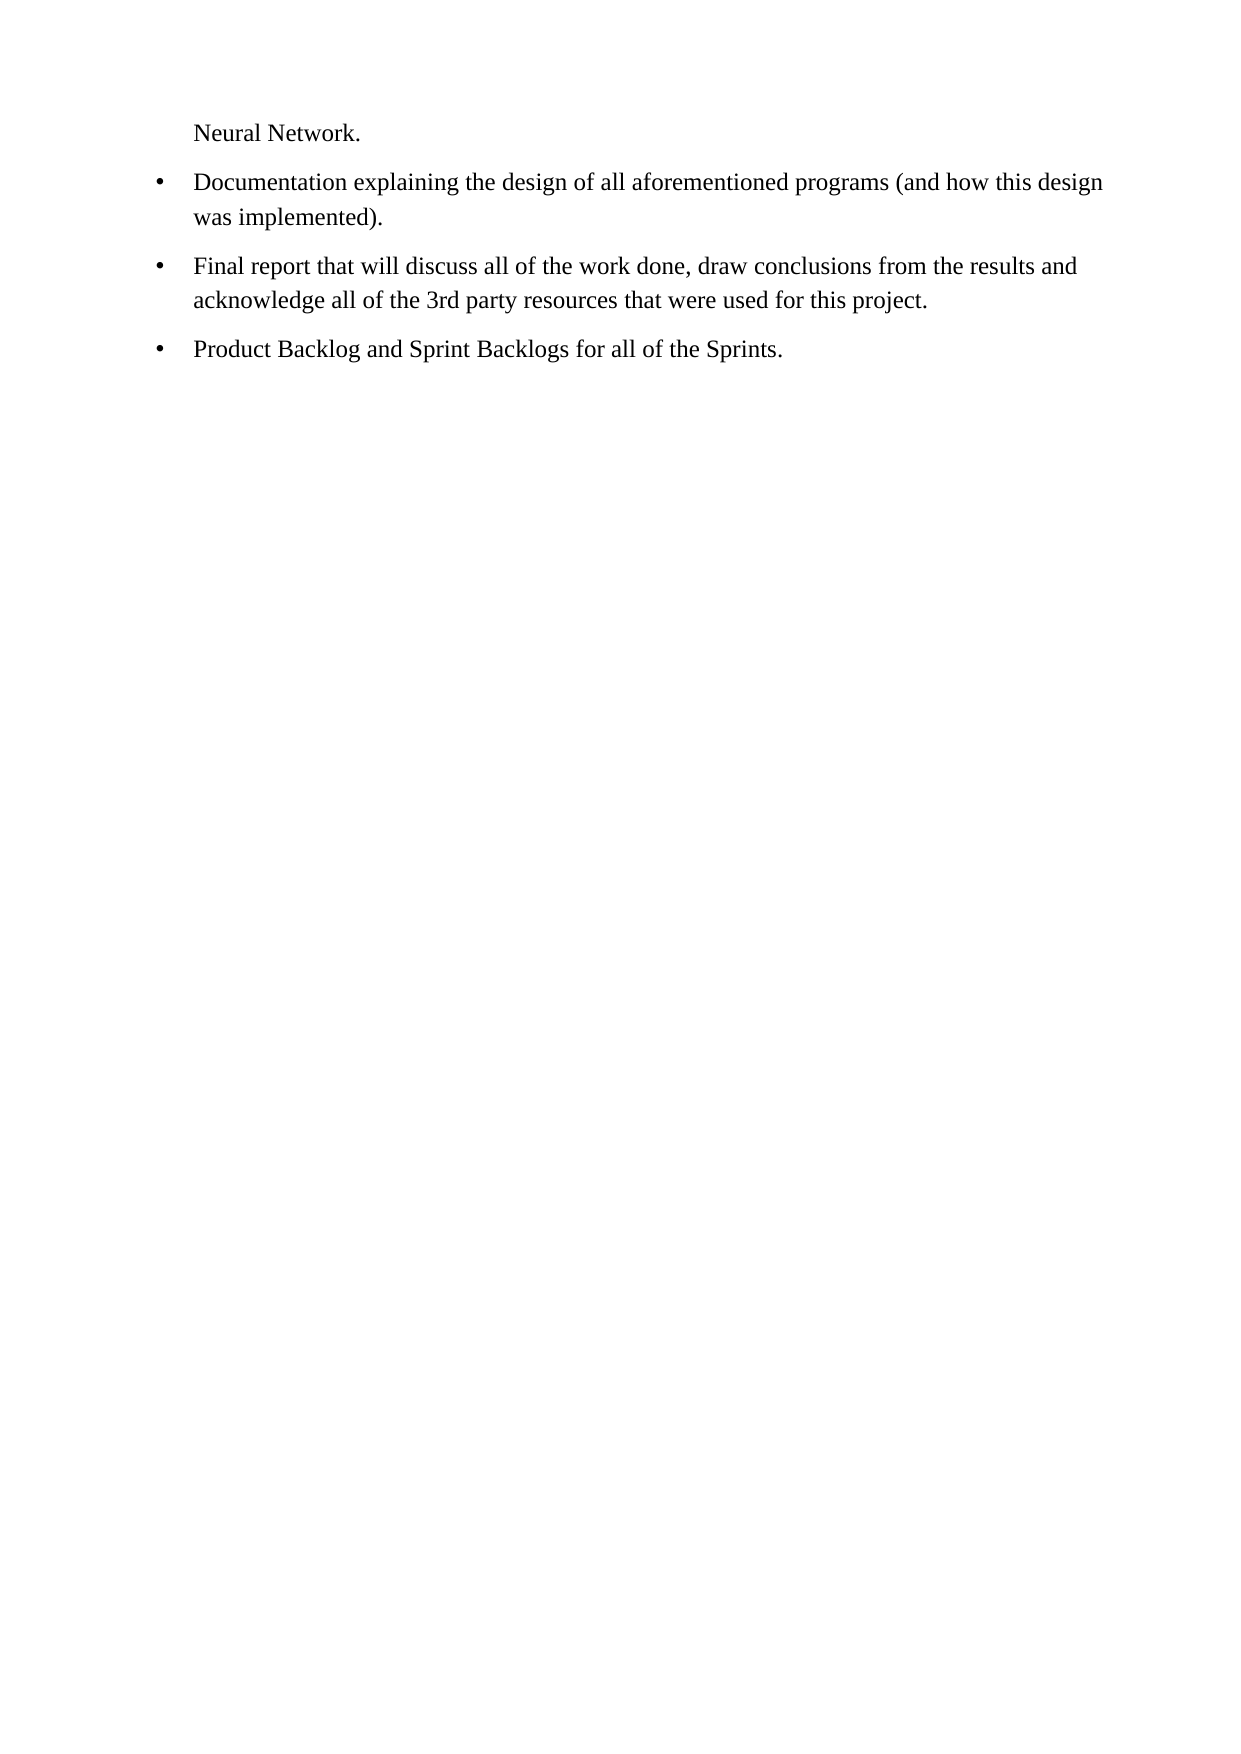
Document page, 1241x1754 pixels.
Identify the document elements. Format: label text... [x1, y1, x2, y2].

list Product Backlog and Sprint Backlogs for all of the Sprints. [156, 334, 1122, 363]
list Neural Network. [156, 118, 1122, 147]
list Documentation explaining the design of all aforementioned programs (and how this design was implemented). [156, 167, 1122, 230]
list Final report that will discuss all of the work done, draw conclusions from the results and acknowledge all of the 3rd party resources that were used for this project. [156, 251, 1122, 314]
